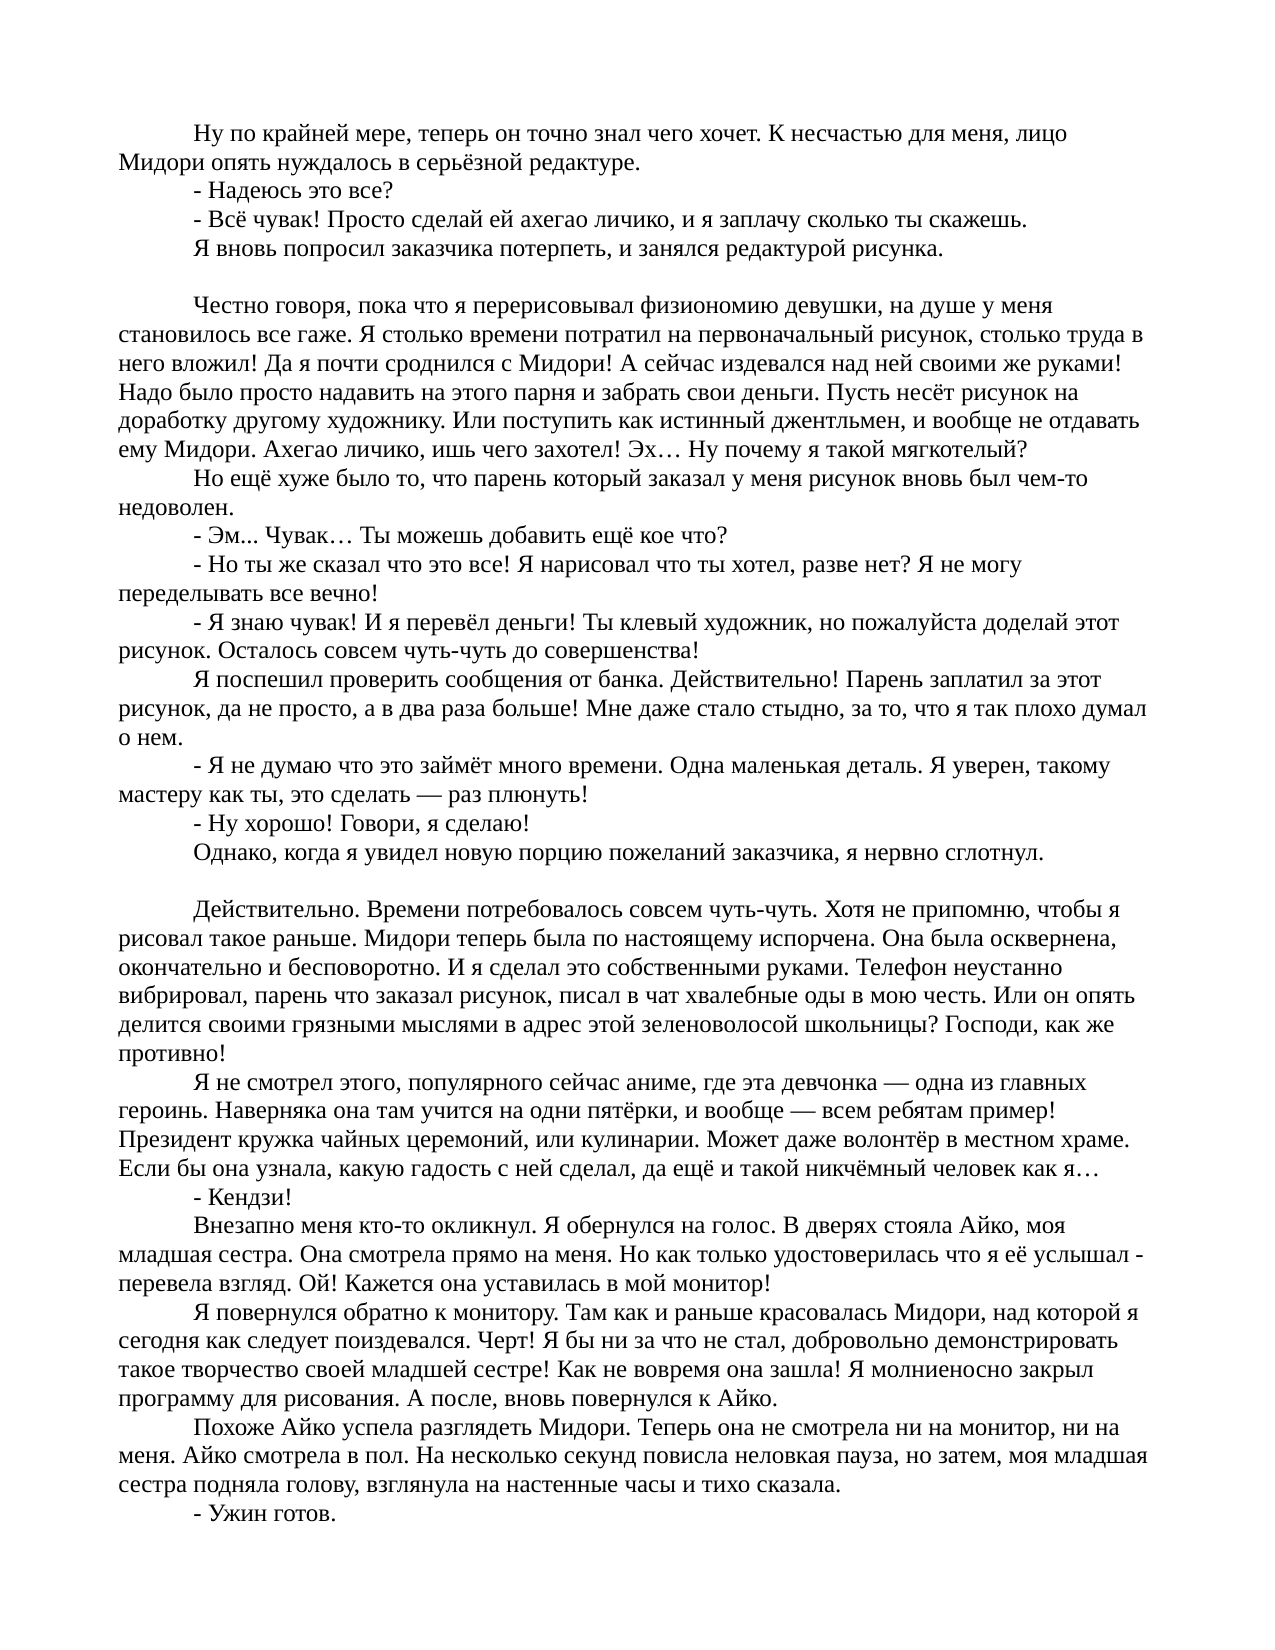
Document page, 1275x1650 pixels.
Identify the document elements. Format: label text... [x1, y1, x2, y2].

text - Но ты же сказал что это все! Я нарисовал что ты хотел, разве нет? Я не могу переделывать все вечно! [118, 549, 1157, 607]
text - Кендзи! [118, 1182, 1157, 1211]
text Ну по крайней мере, теперь он точно знал чего хочет. К несчастью для меня, лицо Мидори опять нуждалось в серьёзной редактуре. [118, 118, 1157, 176]
text - Всё чувак! Просто сделай ей ахегао личико, и я заплачу сколько ты скажешь. [118, 204, 1157, 233]
text - Я знаю чувак! И я перевёл деньги! Ты клевый художник, но пожалуйста доделай этот рисунок. Осталось совсем чуть-чуть до совершенства! [118, 607, 1157, 664]
text Но ещё хуже было то, что парень который заказал у меня рисунок вновь был чем-то недоволен. [118, 463, 1157, 521]
text Действительно. Времени потребовалось совсем чуть-чуть. Хотя не припомню, чтобы я рисовал такое раньше. Мидори теперь была по настоящему испорчена. Она была осквернена, окончательно и бесповоротно. И я сделал это собственными руками. Телефон неустанно вибрировал, парень что заказал рисунок, писал в чат хвалебные оды в мою честь. Или он опять делится своими грязными мыслями в адрес этой зеленоволосой школьницы? Господи, как же противно! [118, 894, 1157, 1067]
text Внезапно меня кто-то окликнул. Я обернулся на голос. В дверях стояла Айко, моя младшая сестра. Она смотрела прямо на меня. Но как только удостоверилась что я её услышал - перевела взгляд. Ой! Кажется она уставилась в мой монитор! [118, 1211, 1157, 1297]
text - Надеюсь это все? [118, 176, 1157, 204]
text Я вновь попросил заказчика потерпеть, и занялся редактурой рисунка. [118, 233, 1157, 262]
text Я не смотрел этого, популярного сейчас аниме, где эта девчонка — одна из главных героинь. Наверняка она там учится на одни пятёрки, и вообще — всем ребятам пример! Президент кружка чайных церемоний, или кулинарии. Может даже волонтёр в местном храме. Если бы она узнала, какую гадость с ней сделал, да ещё и такой никчёмный человек как я… [118, 1067, 1157, 1182]
text Похоже Айко успела разглядеть Мидори. Теперь она не смотрела ни на монитор, ни на меня. Айко смотрела в пол. На несколько секунд повисла неловкая пауза, но затем, моя младшая сестра подняла голову, взглянула на настенные часы и тихо сказала. [118, 1412, 1157, 1498]
text - Я не думаю что это займёт много времени. Одна маленькая деталь. Я уверен, такому мастеру как ты, это сделать — раз плюнуть! [118, 751, 1157, 808]
text - Эм... Чувак… Ты можешь добавить ещё кое что? [118, 521, 1157, 549]
text - Ну хорошо! Говори, я сделаю! [118, 808, 1157, 837]
text Честно говоря, пока что я перерисовывал физиономию девушки, на душе у меня становилось все гаже. Я столько времени потратил на первоначальный рисунок, столько труда в него вложил! Да я почти сроднился с Мидори! А сейчас издевался над ней своими же руками! Надо было просто надавить на этого парня и забрать свои деньги. Пусть несёт рисунок на доработку другому художнику. Или поступить как истинный джентльмен, и вообще не отдавать ему Мидори. Ахегао личико, ишь чего захотел! Эх… Ну почему я такой мягкотелый? [118, 291, 1157, 463]
text Я повернулся обратно к монитору. Там как и раньше красовалась Мидори, над которой я сегодня как следует поиздевался. Черт! Я бы ни за что не стал, добровольно демонстрировать такое творчество своей младшей сестре! Как не вовремя она зашла! Я молниеносно закрыл программу для рисования. А после, вновь повернулся к Айко. [118, 1297, 1157, 1412]
text Я поспешил проверить сообщения от банка. Действительно! Парень заплатил за этот рисунок, да не просто, а в два раза больше! Мне даже стало стыдно, за то, что я так плохо думал о нем. [118, 664, 1157, 751]
text Однако, когда я увидел новую порцию пожеланий заказчика, я нервно сглотнул. [118, 837, 1157, 866]
text - Ужин готов. [118, 1498, 1157, 1527]
